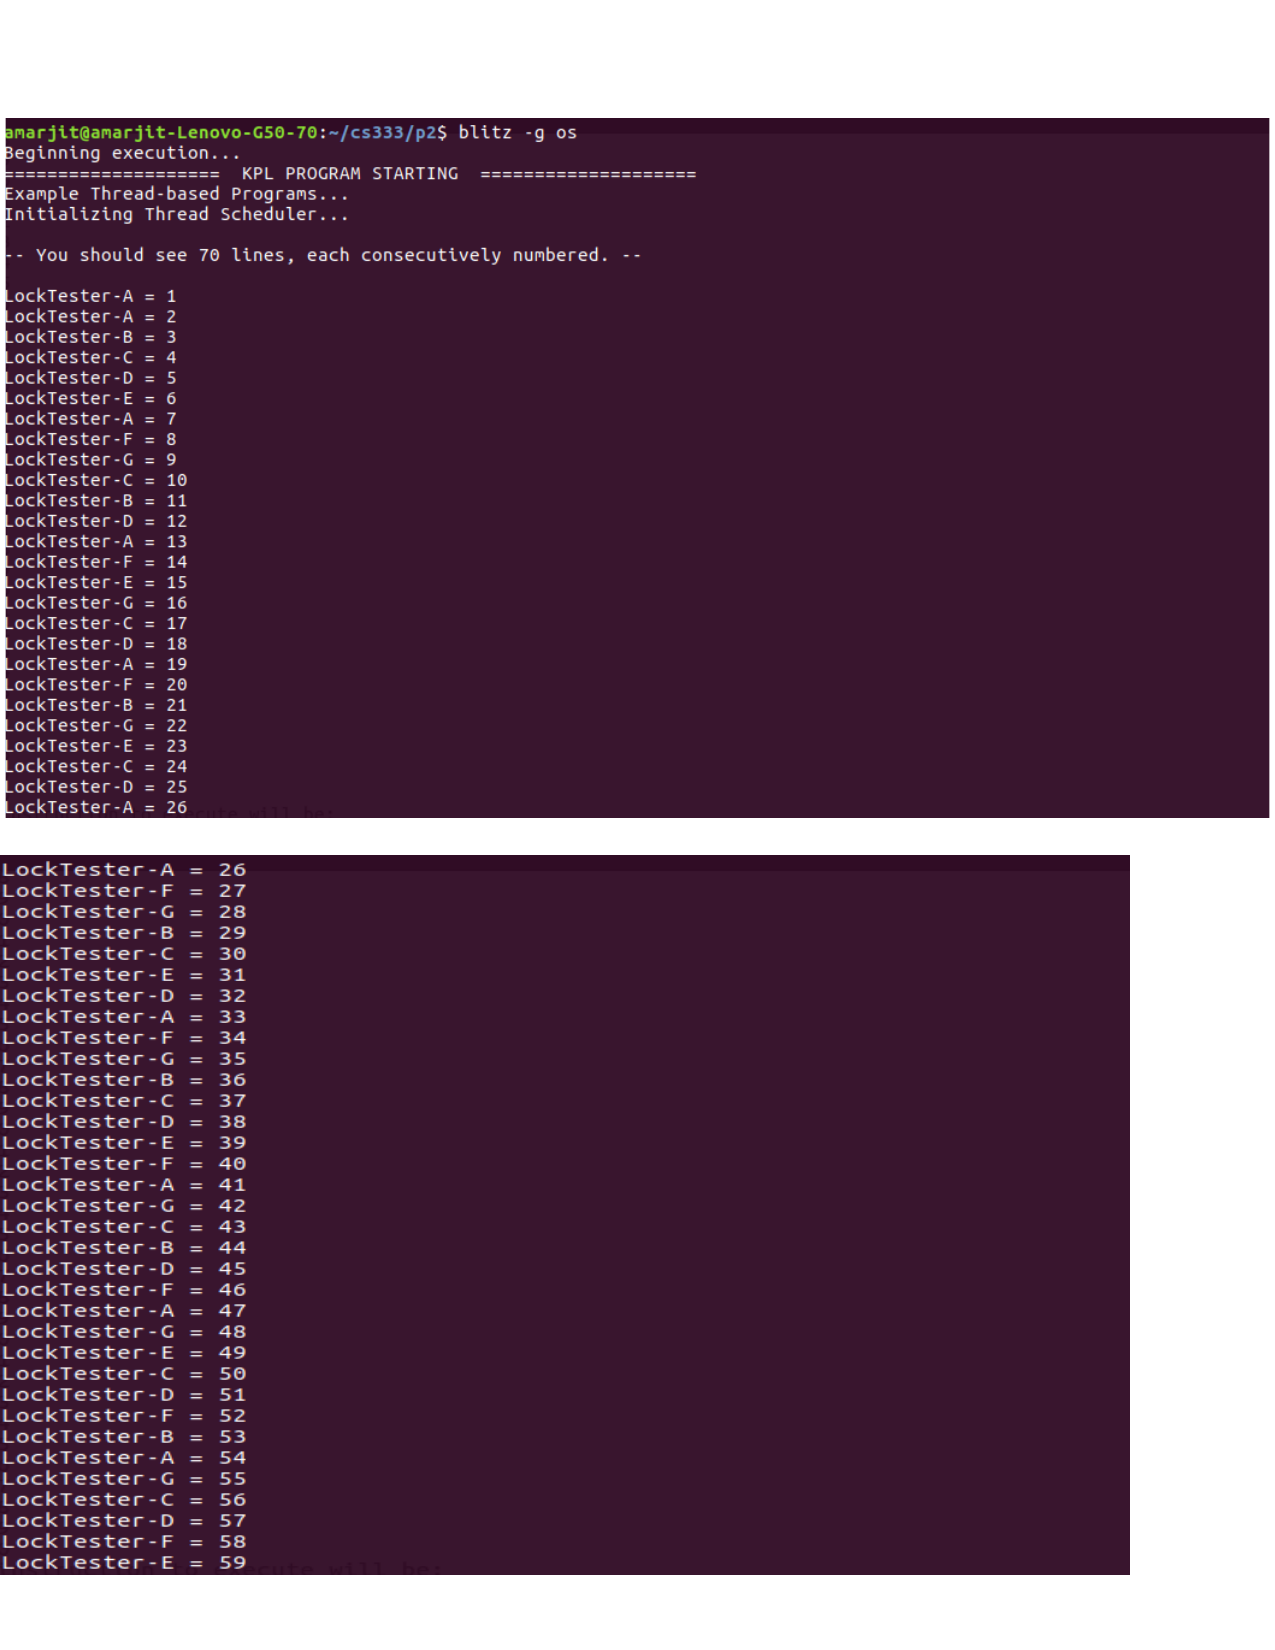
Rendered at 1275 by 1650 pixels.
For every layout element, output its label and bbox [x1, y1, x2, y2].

picture [5, 118, 1270, 818]
picture [0, 855, 1130, 1575]
